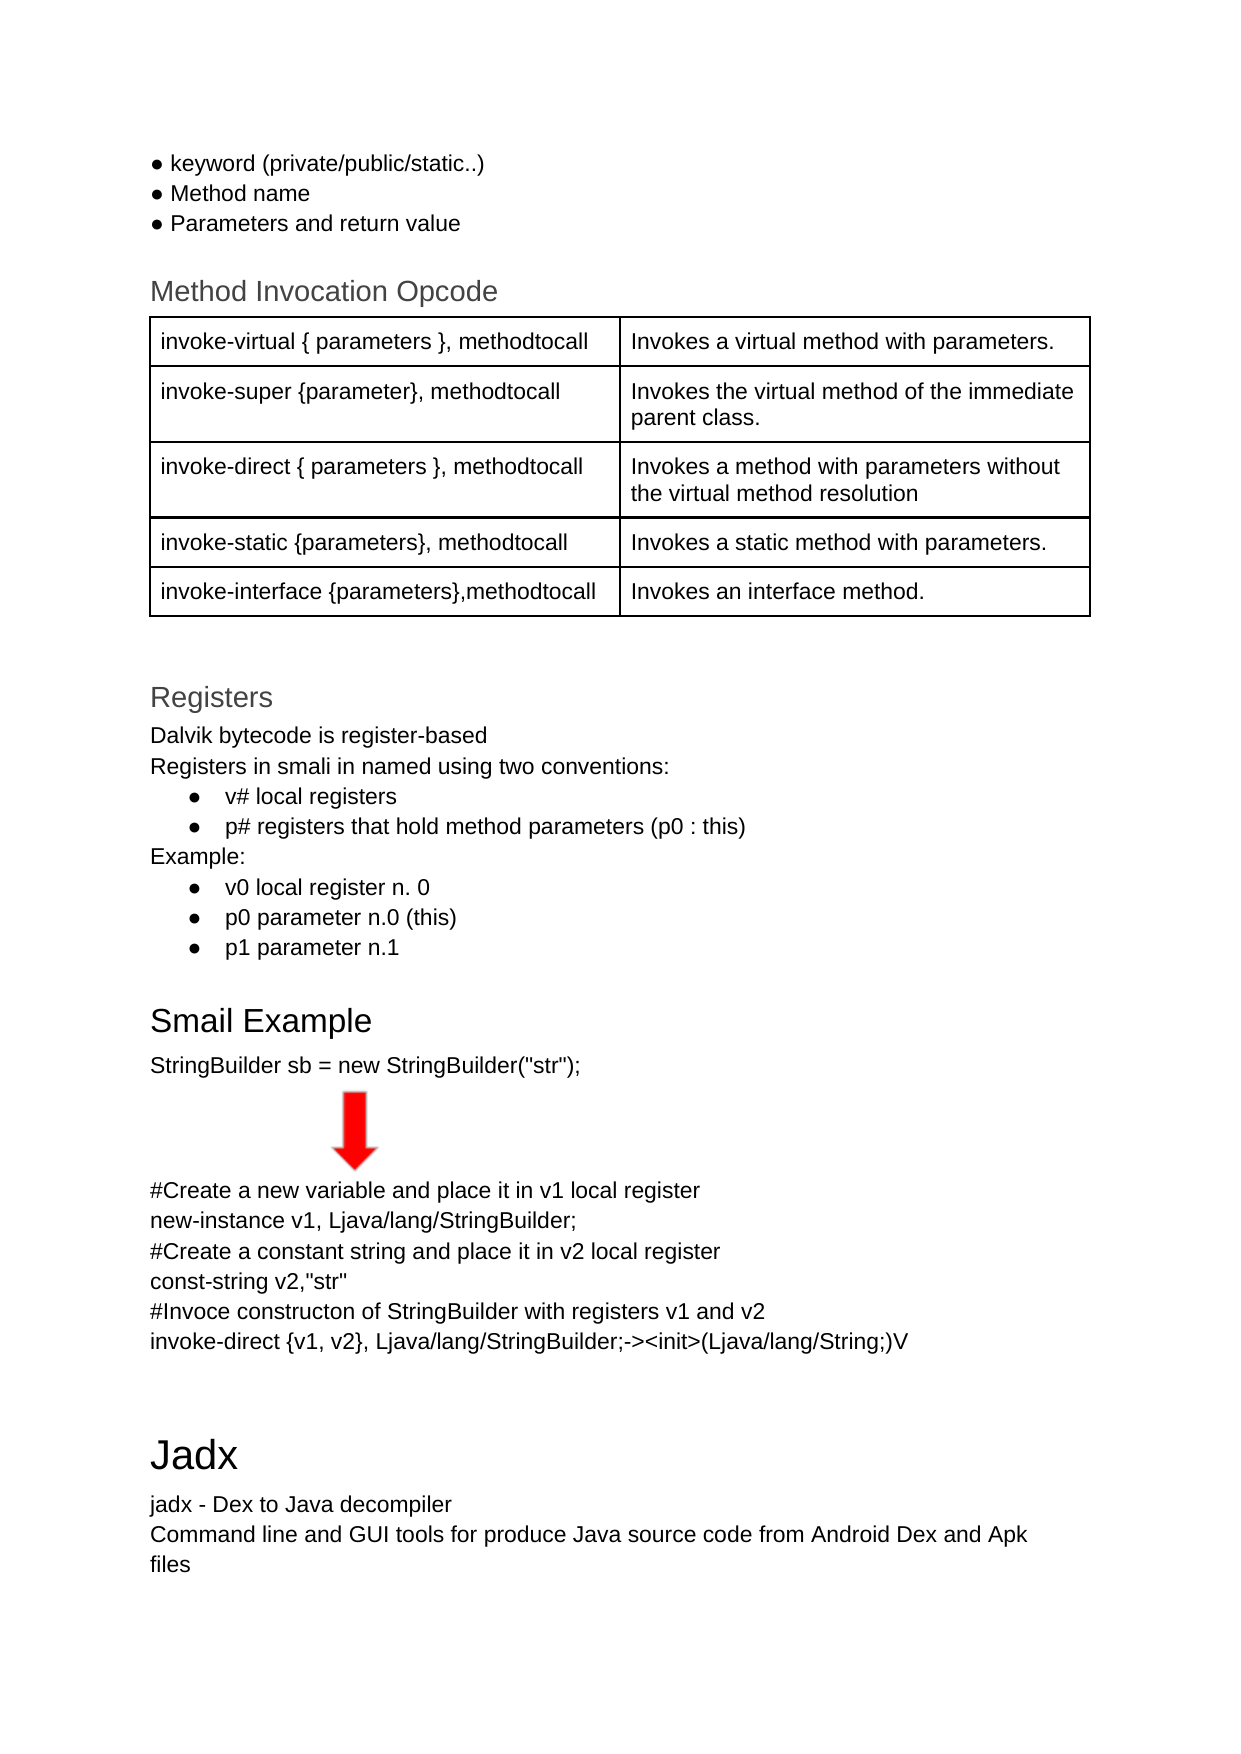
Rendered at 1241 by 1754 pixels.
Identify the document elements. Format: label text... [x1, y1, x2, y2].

text #Create a new variable and place it in v1 local register [150, 1177, 1090, 1203]
table_cell invoke-super {parameter}, methodtocall [151, 367, 619, 441]
text new-instance v1, Ljava/lang/StringBuilder; [150, 1207, 1090, 1234]
list v0 local register n. 0 [187, 873, 1090, 900]
text files [150, 1551, 1090, 1577]
text invoke-direct {v1, v2}, Ljava/lang/StringBuilder;-><init>(Ljava/lang/String;)V [150, 1328, 1090, 1354]
text Command line and GUI tools for produce Java source code from Android Dex and Apk [150, 1521, 1090, 1547]
table_cell invoke-direct { parameters }, methodtocall [151, 443, 619, 516]
picture [300, 1082, 410, 1174]
text #Invoce constructon of StringBuilder with registers v1 and v2 [150, 1298, 1090, 1324]
subtitle Registers [150, 681, 1090, 714]
text StringBuilder sb = new StringBuilder("str"); [150, 1052, 1090, 1079]
subtitle Method Invocation Opcode [150, 274, 1090, 307]
table_header Invokes a virtual method with parameters. [621, 318, 1089, 365]
text const-string v2,"str" [150, 1268, 1090, 1294]
table_cell Invokes the virtual method of the immediate parent class. [621, 367, 1089, 441]
table_cell Invokes an interface method. [621, 568, 1089, 615]
text ● keyword (private/public/static..) [150, 150, 1090, 176]
text Registers in smali in named using two conventions: [150, 753, 1090, 779]
table_cell Invokes a method with parameters without the virtual method resolution [621, 443, 1089, 516]
subtitle Jadx [150, 1430, 1090, 1478]
table_header invoke-virtual { parameters }, methodtocall [151, 318, 619, 365]
table_cell Invokes a static method with parameters. [621, 519, 1089, 566]
text Example: [150, 843, 1090, 869]
text ● Parameters and return value [150, 210, 1090, 237]
list p0 parameter n.0 (this) [187, 904, 1090, 930]
text Dalvik bytecode is register-based [150, 722, 1090, 749]
table_cell invoke-interface {parameters},methodtocall [151, 568, 619, 615]
list p# registers that hold method parameters (p0 : this) [187, 813, 1090, 839]
subtitle Smail Example [150, 1002, 1090, 1040]
list p1 parameter n.1 [187, 934, 1090, 960]
text #Create a constant string and place it in v2 local register [150, 1238, 1090, 1264]
list v# local registers [187, 783, 1090, 809]
text ● Method name [150, 180, 1090, 207]
table_cell invoke-static {parameters}, methodtocall [151, 519, 619, 566]
text jadx - Dex to Java decompiler [150, 1491, 1090, 1517]
